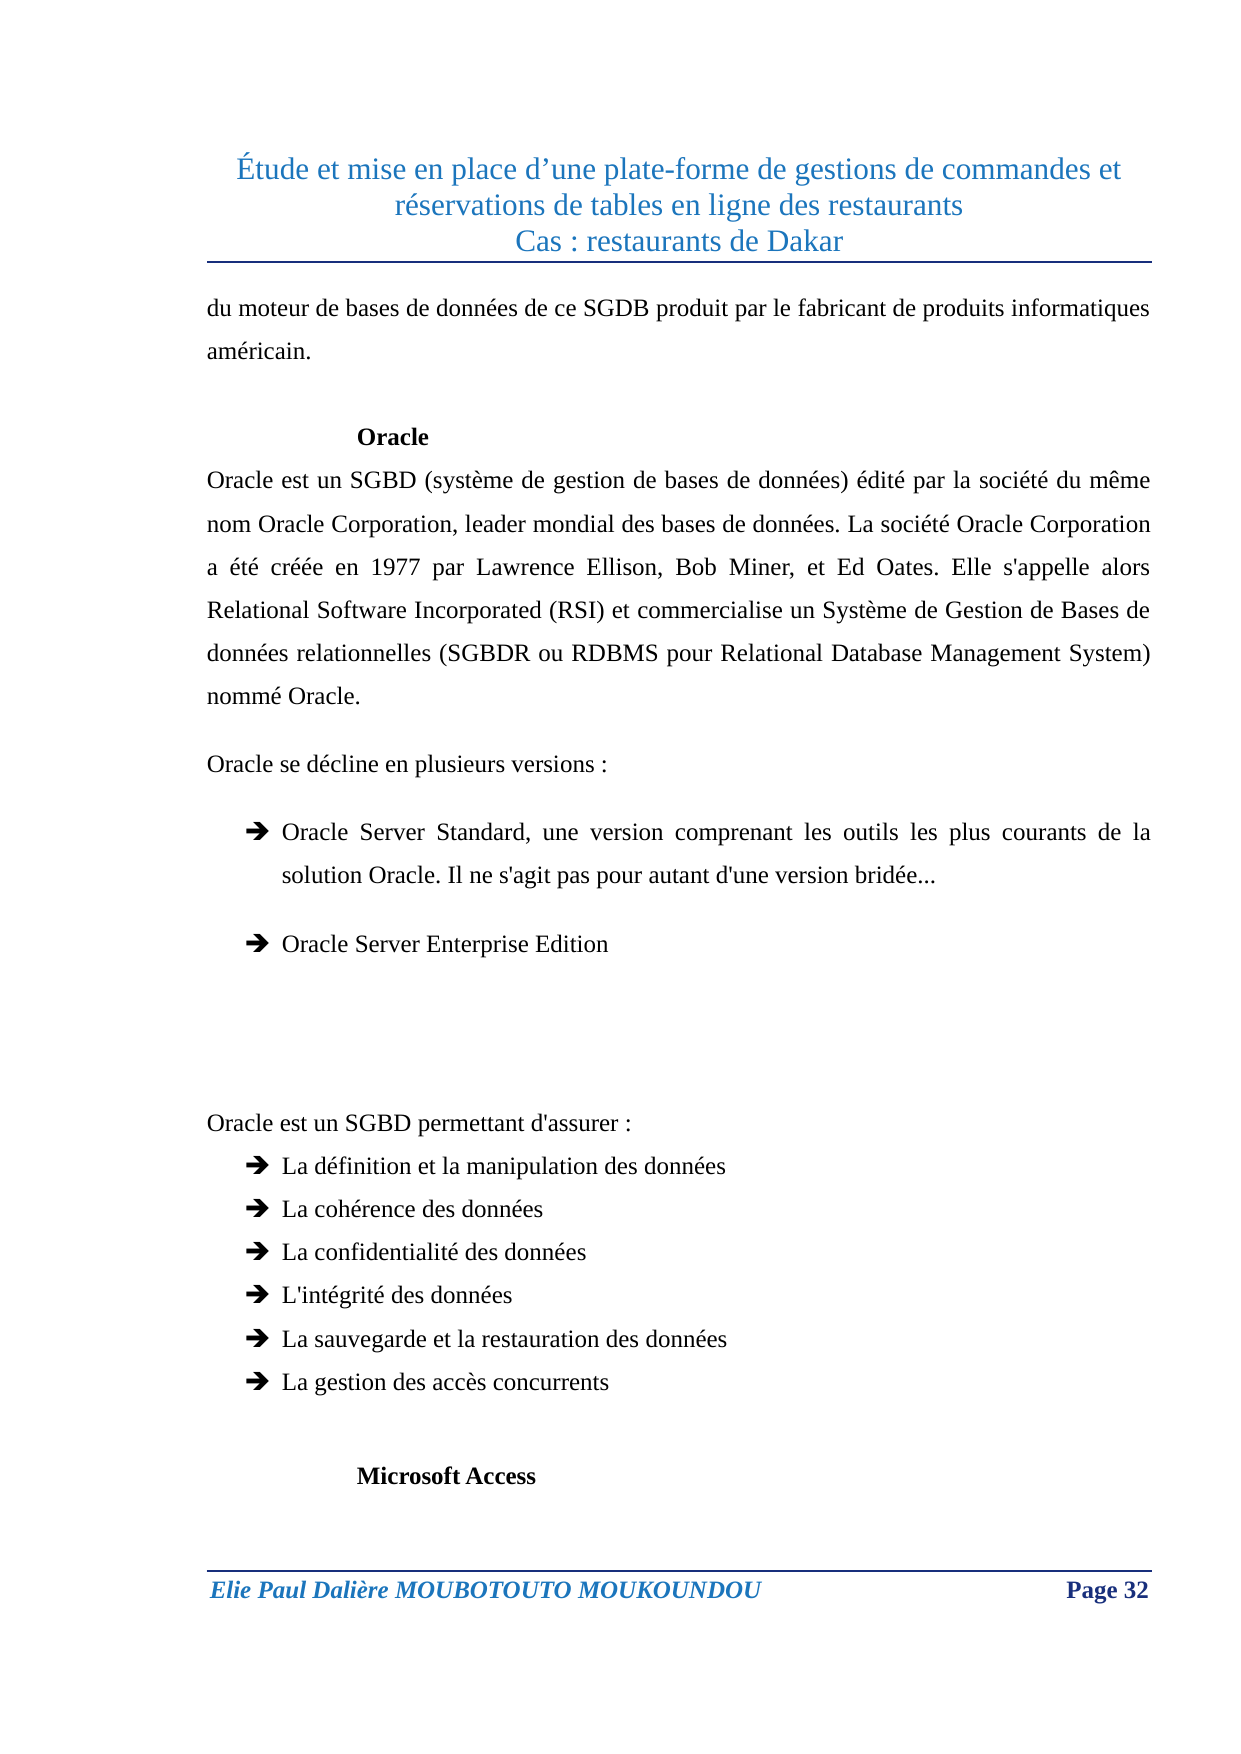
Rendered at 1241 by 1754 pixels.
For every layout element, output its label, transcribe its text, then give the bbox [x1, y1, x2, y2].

list Oracle Server Enterprise Edition [244, 929, 1152, 957]
text Oracle est un SGBD (système de gestion de bases de données) édité par la société du même nom Oracle Corporation, leader mondial des bases de données. La société Oracle Corporation a été créée en 1977 par Lawrence Ellison, Bob Miner, et Ed Oates. Elle s'appelle alors Relational Software Incorporated (RSI) et commercialise un Système de Gestion de Bases de données relationnelles (SGBDR ou RDBMS pour Relational Database Management System) nommé Oracle. [207, 466, 1152, 710]
list La gestion des accès concurrents [244, 1367, 1152, 1396]
list La confidentialité des données [244, 1237, 1152, 1266]
text du moteur de bases de données de ce SGDB produit par le fabricant de produits informatiques américain. [207, 293, 1152, 365]
list La sauvegarde et la restauration des données [244, 1324, 1152, 1352]
list La définition et la manipulation des données [244, 1151, 1152, 1180]
list La cohérence des données [244, 1194, 1152, 1223]
list L'intégrité des données [244, 1281, 1152, 1309]
text Oracle [207, 422, 1152, 451]
text Microsoft Access [207, 1453, 1152, 1491]
text Oracle se décline en plusieurs versions : [207, 749, 1152, 778]
list Oracle Server Standard, une version comprenant les outils les plus courants de la solution Oracle. Il ne s'agit pas pour autant d'une version bridée... [244, 817, 1152, 889]
text Oracle est un SGBD permettant d'assurer : [207, 1108, 1152, 1137]
